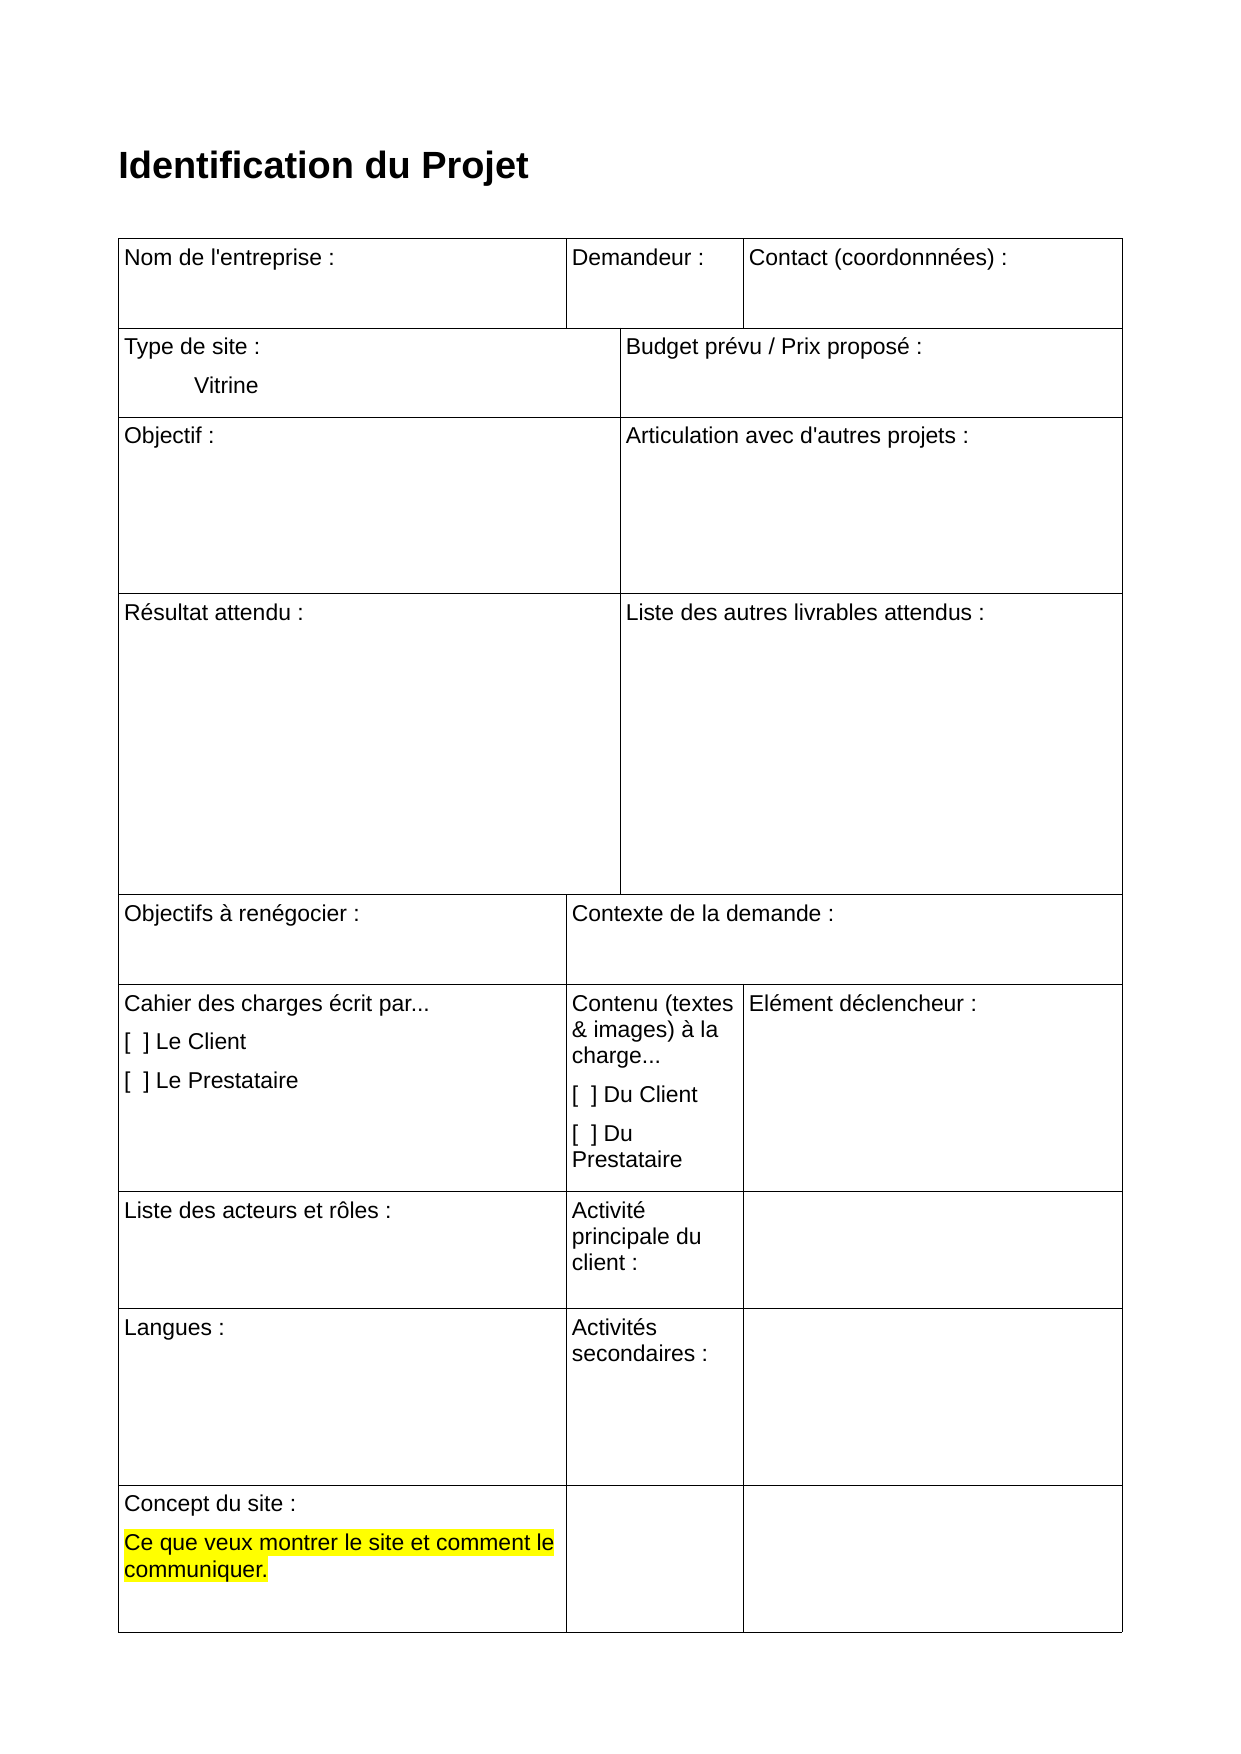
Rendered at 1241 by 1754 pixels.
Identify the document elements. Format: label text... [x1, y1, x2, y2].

table_cell Objectif : [119, 418, 620, 593]
table_cell Articulation avec d'autres projets : [621, 418, 1122, 593]
table_cell Elément déclencheur : [744, 985, 1122, 1191]
table_cell Concept du site : Ce que veux montrer le site et comment le communiquer. [119, 1486, 566, 1632]
table_header Demandeur : [567, 239, 743, 327]
table_cell Contexte de la demande : [567, 895, 1122, 984]
table_cell [744, 1486, 1122, 1632]
table_cell Cahier des charges écrit par... [ ] Le Client [ ] Le Prestataire [119, 985, 566, 1191]
table_cell [744, 1309, 1122, 1484]
table_cell Langues : [119, 1309, 566, 1484]
table_cell Budget prévu / Prix proposé : [621, 329, 1122, 417]
table_cell Activités secondaires : [567, 1309, 743, 1484]
table_cell Activité principale du client : [567, 1192, 743, 1308]
table_header Contact (coordonnnées) : [744, 239, 1122, 327]
table_cell [744, 1192, 1122, 1308]
table_cell Résultat attendu : [119, 594, 620, 894]
table_cell Objectifs à renégocier : [119, 895, 566, 984]
table_cell Liste des autres livrables attendus : [621, 594, 1122, 894]
table_header Nom de l'entreprise : [119, 239, 566, 327]
table_cell Contenu (textes & images) à la charge... [ ] Du Client [ ] Du Prestataire [567, 985, 743, 1191]
table_cell Type de site : Vitrine [119, 329, 620, 417]
table_cell Liste des acteurs et rôles : [119, 1192, 566, 1308]
table_cell [567, 1486, 743, 1632]
subtitle Identification du Projet [118, 143, 1122, 187]
